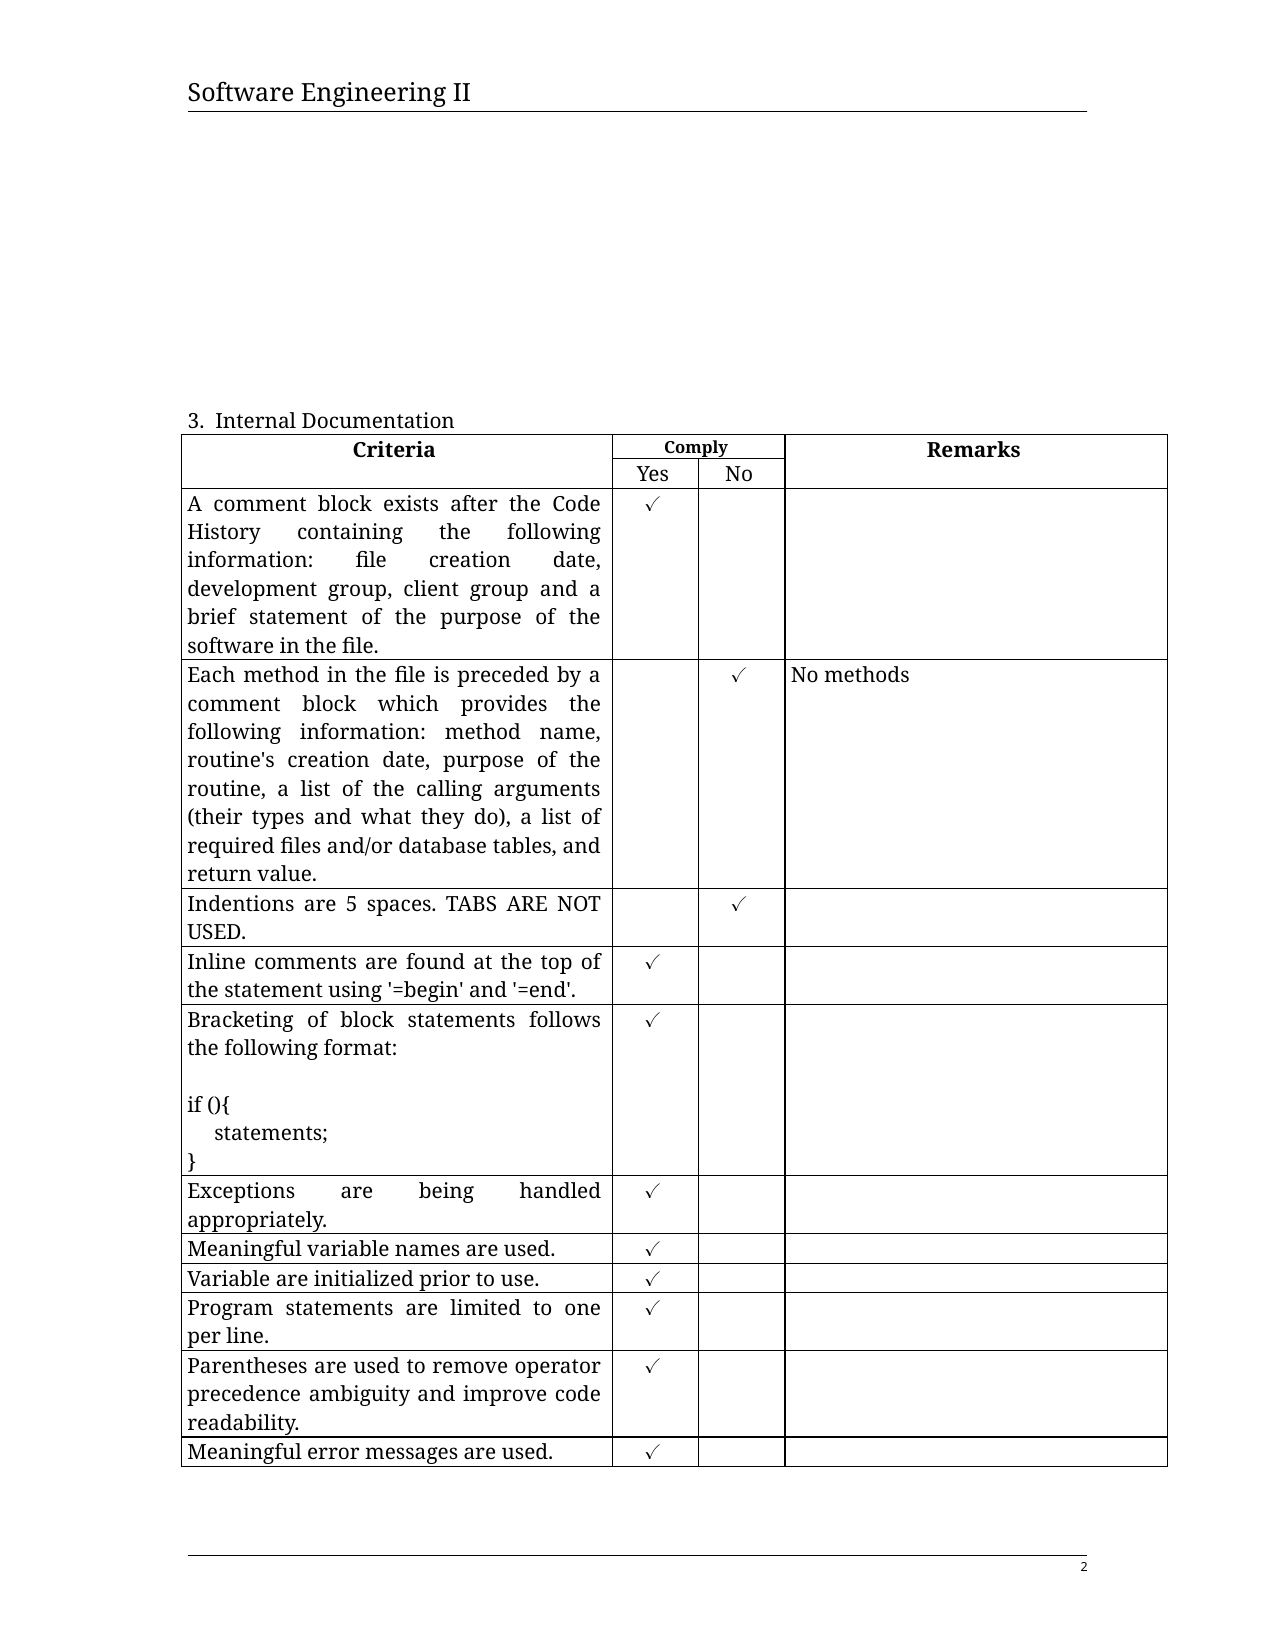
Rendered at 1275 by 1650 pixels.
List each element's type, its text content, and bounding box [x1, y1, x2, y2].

table_cell [786, 889, 1167, 946]
table_cell Meaningful variable names are used. [182, 1234, 612, 1263]
table_cell ✓ [613, 1293, 698, 1350]
table_cell ✓ [613, 1438, 698, 1466]
table_cell [699, 489, 784, 659]
table_cell Parentheses are used to remove operator precedence ambiguity and improve code readability. [182, 1351, 612, 1436]
table_cell No [699, 459, 784, 488]
table_cell Yes [613, 459, 698, 488]
table_cell ✓ [699, 660, 784, 888]
table_cell [699, 947, 784, 1004]
table_cell Program statements are limited to one per line. [182, 1293, 612, 1350]
table_cell [699, 1005, 784, 1175]
table_cell Each method in the file is preceded by a comment block which provides the following information: method name, routine's creation date, purpose of the routine, a list of the calling arguments (their types and what they do), a list of required files and/or database tables, and return value. [182, 660, 612, 888]
table_cell ✓ [613, 1005, 698, 1175]
table_cell ✓ [613, 489, 698, 659]
table_cell ✓ [613, 1264, 698, 1292]
table_header Criteria [182, 435, 612, 488]
table_cell A comment block exists after the Code History containing the following information: file creation date, development group, client group and a brief statement of the purpose of the software in the file. [182, 489, 612, 659]
table_cell [613, 889, 698, 946]
table_cell [786, 1176, 1167, 1233]
table_cell [699, 1176, 784, 1233]
table_cell [699, 1351, 784, 1436]
table_cell [699, 1234, 784, 1263]
table_cell Bracketing of block statements follows the following format: if (){ statements; } [182, 1005, 612, 1175]
table_cell [786, 1264, 1167, 1292]
table_cell [786, 947, 1167, 1004]
table_cell [699, 1264, 784, 1292]
table_cell [699, 1438, 784, 1466]
table_cell ✓ [699, 889, 784, 946]
table_cell [786, 1438, 1167, 1466]
table_cell [786, 1234, 1167, 1263]
table_header Remarks [786, 435, 1167, 488]
table_cell No methods [786, 660, 1167, 888]
text 3. Internal Documentation [187, 406, 1087, 434]
table_cell Indentions are 5 spaces. TABS ARE NOT USED. [182, 889, 612, 946]
table_cell [786, 1005, 1167, 1175]
table_cell ✓ [613, 1176, 698, 1233]
table_header Comply [613, 435, 784, 458]
table_cell [786, 489, 1167, 659]
table_cell [613, 660, 698, 888]
table_cell Inline comments are found at the top of the statement using '=begin' and '=end'. [182, 947, 612, 1004]
table_cell ✓ [613, 1351, 698, 1436]
table_cell Meaningful error messages are used. [182, 1438, 612, 1466]
table_cell Exceptions are being handled appropriately. [182, 1176, 612, 1233]
table_cell Variable are initialized prior to use. [182, 1264, 612, 1292]
table_cell [786, 1293, 1167, 1350]
table_cell [786, 1351, 1167, 1436]
table_cell [699, 1293, 784, 1350]
table_cell ✓ [613, 1234, 698, 1263]
table_cell ✓ [613, 947, 698, 1004]
